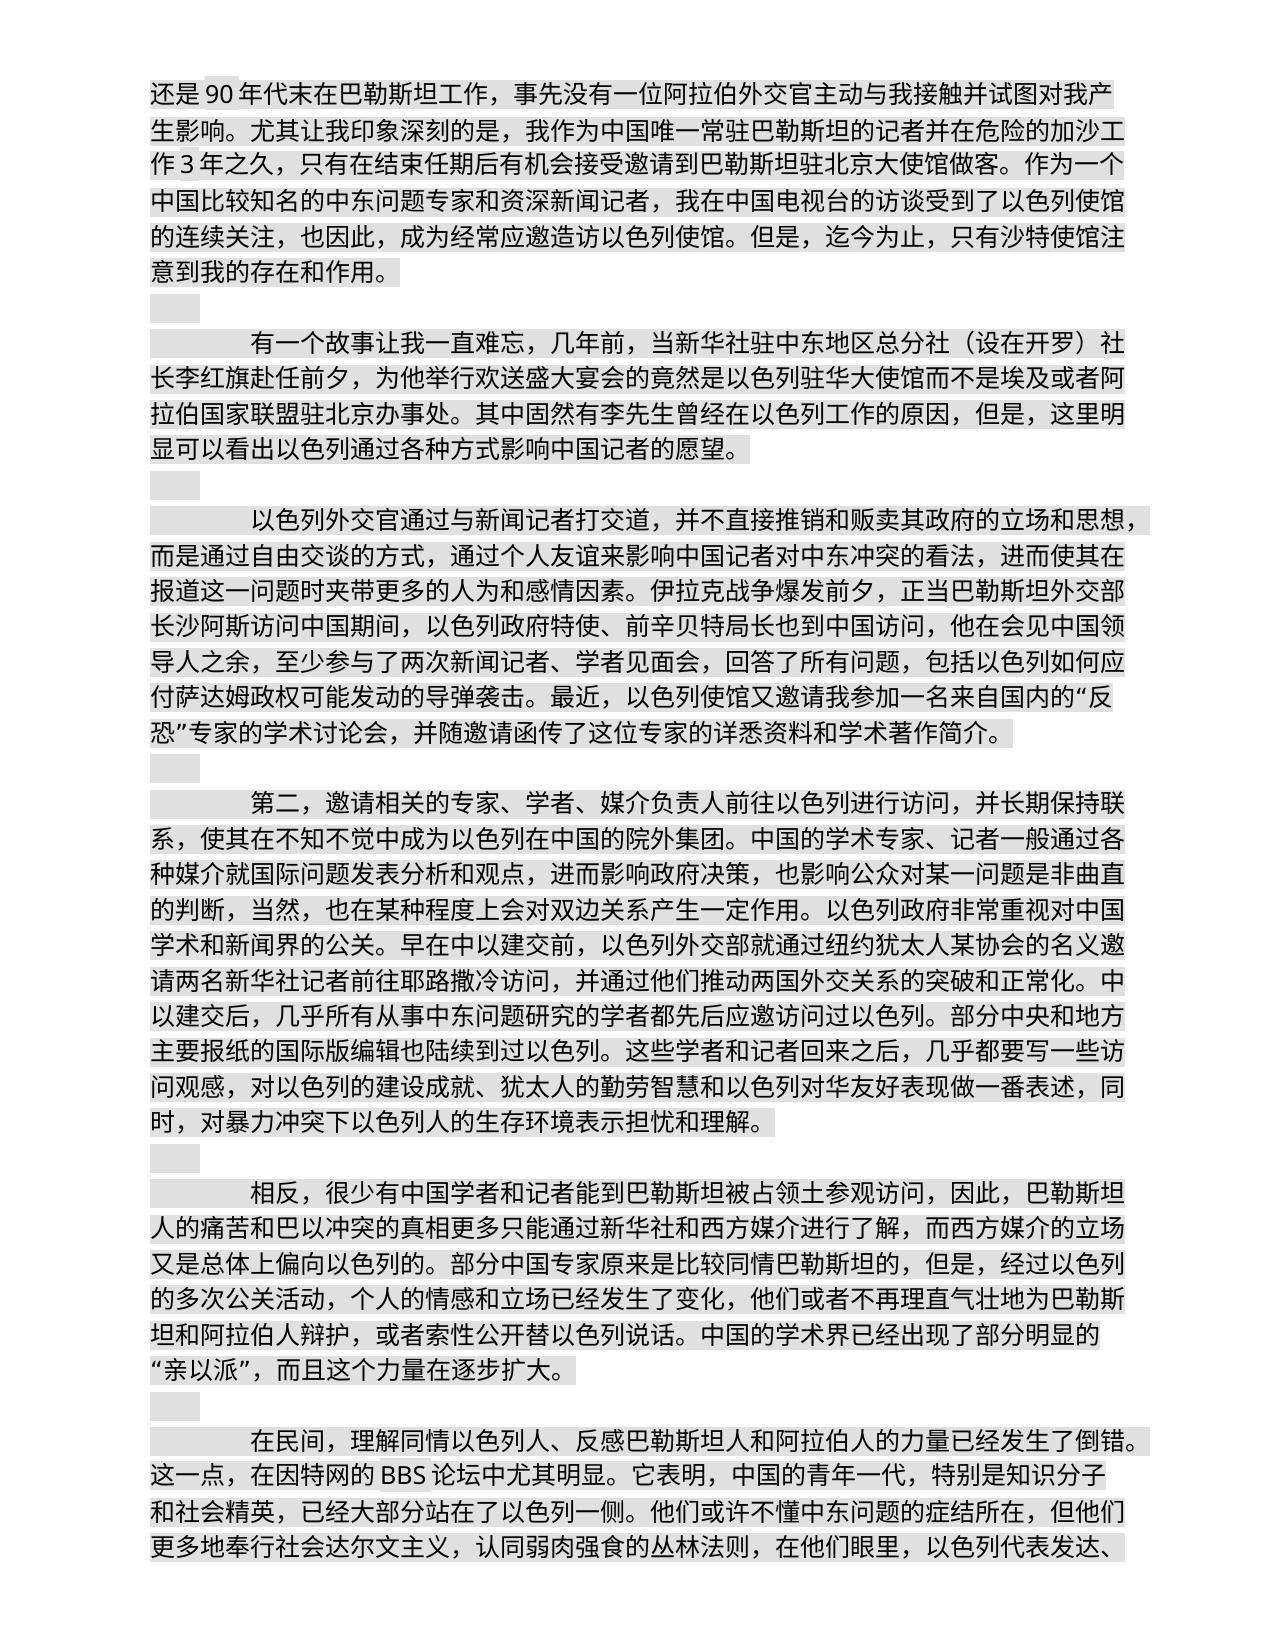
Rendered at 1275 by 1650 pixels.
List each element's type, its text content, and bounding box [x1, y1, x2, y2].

text 阿拉伯人是以慷慨出名的，而以色列人是以“吝啬”著称于世的。但是，凡是在北京与以色列人和阿拉伯人打过交道的，都可能会得出相反的结论。这并不是说事实上阿拉伯人吝啬、以色列人慷慨或者完全相反，而是以色列在表现慷慨方面超过了阿拉伯人。以色列都做了些什么呢？ 第一，利用一切机会与中国驻以色列和中东地区记者交朋友，使其在到达以色列前就对这个国家产生亲近感。每一个被派往以色列的中国记者，行前都会受到以色列新闻官员的约见和宴请。在一个非常轻松和友好的场合，以色列外交官会把若干本描述以色列、犹太人和中东问题的著作送给这个记者，而这些书籍肯定都反映了以色列的官方立场，或者展示以色列人勇敢、勤劳、苦干和智慧。当这些记者结束任期后，他们会成为以色列外交人员的公关对象，经常应邀出现各种使馆组织的活动，长时间地受到以色列方面的影响，由此难以避免地会对以色列产生好感。 就我本人的体验是，无论是我在90年代初到科威特工作（兼管对沙特的报道），还是90年代末在巴勒斯坦工作，事先没有一位阿拉伯外交官主动与我接触并试图对我产生影响。尤其让我印象深刻的是，我作为中国唯一常驻巴勒斯坦的记者并在危险的加沙工作3年之久，只有在结束任期后有机会接受邀请到巴勒斯坦驻北京大使馆做客。作为一个中国比较知名的中东问题专家和资深新闻记者，我在中国电视台的访谈受到了以色列使馆的连续关注，也因此，成为经常应邀造访以色列使馆。但是，迄今为止，只有沙特使馆注意到我的存在和作用。 有一个故事让我一直难忘，几年前，当新华社驻中东地区总分社（设在开罗）社长李红旗赴任前夕，为他举行欢送盛大宴会的竟然是以色列驻华大使馆而不是埃及或者阿拉伯国家联盟驻北京办事处。其中固然有李先生曾经在以色列工作的原因，但是，这里明显可以看出以色列通过各种方式影响中国记者的愿望。 以色列外交官通过与新闻记者打交道，并不直接推销和贩卖其政府的立场和思想，而是通过自由交谈的方式，通过个人友谊来影响中国记者对中东冲突的看法，进而使其在报道这一问题时夹带更多的人为和感情因素。伊拉克战争爆发前夕，正当巴勒斯坦外交部长沙阿斯访问中国期间，以色列政府特使、前辛贝特局长也到中国访问，他在会见中国领导人之余，至少参与了两次新闻记者、学者见面会，回答了所有问题，包括以色列如何应付萨达姆政权可能发动的导弹袭击。最近，以色列使馆又邀请我参加一名来自国内的“反恐”专家的学术讨论会，并随邀请函传了这位专家的详悉资料和学术著作简介。 第二，邀请相关的专家、学者、媒介负责人前往以色列进行访问，并长期保持联系，使其在不知不觉中成为以色列在中国的院外集团。中国的学术专家、记者一般通过各种媒介就国际问题发表分析和观点，进而影响政府决策，也影响公众对某一问题是非曲直的判断，当然，也在某种程度上会对双边关系产生一定作用。以色列政府非常重视对中国学术和新闻界的公关。早在中以建交前，以色列外交部就通过纽约犹太人某协会的名义邀请两名新华社记者前往耶路撒冷访问，并通过他们推动两国外交关系的突破和正常化。中以建交后，几乎所有从事中东问题研究的学者都先后应邀访问过以色列。部分中央和地方主要报纸的国际版编辑也陆续到过以色列。这些学者和记者回来之后，几乎都要写一些访问观感，对以色列的建设成就、犹太人的勤劳智慧和以色列对华友好表现做一番表述，同时，对暴力冲突下以色列人的生存环境表示担忧和理解。 相反，很少有中国学者和记者能到巴勒斯坦被占领土参观访问，因此，巴勒斯坦人的痛苦和巴以冲突的真相更多只能通过新华社和西方媒介进行了解，而西方媒介的立场又是总体上偏向以色列的。部分中国专家原来是比较同情巴勒斯坦的，但是，经过以色列的多次公关活动，个人的情感和立场已经发生了变化，他们或者不再理直气壮地为巴勒斯坦和阿拉伯人辩护，或者索性公开替以色列说话。中国的学术界已经出现了部分明显的“亲以派”，而且这个力量在逐步扩大。 在民间，理解同情以色列人、反感巴勒斯坦人和阿拉伯人的力量已经发生了倒错。这一点，在因特网的BBS论坛中尤其明显。它表明，中国的青年一代，特别是知识分子和社会精英，已经大部分站在了以色列一侧。他们或许不懂中东问题的症结所在，但他们更多地奉行社会达尔文主义，认同弱肉强食的丛林法则，在他们眼里，以色列代表发达、先进、文明，对中国的军事和农业、科技发展帮助很大，是个小而自强的民族，巴勒斯坦和阿拉伯代表落后、愚昧、封建、保守，是没有希望的民族。 “到2002年底与2003年初，在各大中文网站的相关留言版支以与支巴两大阵营的较量中，支以阵营已明显胜出。2002年，中国人对以巴冲突看法的变化，即使用"天翻地覆"来形容，也不算过份。举一个简单的例子，在"西祠胡同"里有一个以以巴问题为主题的小论坛--迦南论坛。该论坛的访客看来不过几十人，却是一个中国人在以巴问题上的观点晴雨表。在2001年底2002年初，该论坛中的贴子以支持巴勒斯坦的立场和中间立场为主。但经过几番较量，亲以派力量日渐壮大，到2002年年底，亲以派完全控制了论坛大局……”⒇ 需要说明的事，上文提到的迦南论坛的主持人是位北京大学希伯来语专业的毕业生，并且在以色列留学两年。而几个著名的网络亲以写手本身就生活在以色列。部分中国中东问题专家甚至通过分析得出结论：部分网络写手就是以为以色列进行辩护为生的。 在媒介公关方面，阿拉伯国家普遍不够重视。当然，客观地说，沙特政府在这方面却是个例外，的确是做了许多工作的，包括从80年代起陆续邀请中国的新闻记者、大学教授和学者到沙特进行访问，参加沙特国庆活动或文化节。但我个人认为，这方面的交流还需要扩大，特别是新闻记者和学者，不要太考虑他们的宗教信仰。 第三，通过外交官的广泛社会活动，大量接触中国各阶层，频繁在中国媒介中曝光，光大气国家的形象。我是讲阿拉伯语的，也主要在阿拉伯国家工作，但是，在北京，除沙特大使阁下，我记不起其他阿拉伯外交官的名字，我先后直接接触过的阿拉伯外交官不会超过5人。但是，我对以色列的大使、新闻专员甚至几个中国雇员的名字都能完全叫得上来，而且建立了很好的私人友谊，即使他们结束任期回到国内。这不是说我和以色列人走得近，而是阿拉伯人疏远了我，或者没有重视与我们这些中国的专家、学者和新闻记者打交道。以色列前驻华大使南月明在她50多岁时到中国工作，但是，在4年的日子里，她跑遍了中国的24个省份，从最热最南端的中国城市海南三亚，到最冷最北端的黑龙江首府哈尔滨，从北京最贫穷的小巷子到中国最西边的城市喀什（21）（北京青年报）。她甚至多次到东北去祭扫犹太人墓地（22），借以密切中国与以色列的历史关系。我从前沙特驻中国大使巴沙尔先生的著作里看到了北京牛街清真寺的阿拉伯先贤墓地的照片，显然他拜访过那里，但是，又有多少阿拉伯外交官能经常就近去访问这个墓地并利用它来宣传中国与阿拉伯的历史友谊呢？ 在中国，南月明是频繁在中国《人民日报》、《北京日报》、《北京青年报》等重要报纸露面的外国人，也是中国最知名的外交官。在中国媒体的表述中，她是位中国迷，中国通，非常热爱中国文化和中国人民，甚至非常支持中国的希望工程并自己掏钱资助部分贫困地区的学生读书。（23）远离北京几千公里的广州有一个饮食网站--中华饮食文化网甚至在南月明离任一年多后还在回忆说，“以色列前驻华大使南月明是位爽朗、热情的女外交官……是外交界公认的’’铁娘子’式的人物，堪与撒切尔夫人媲美，并与国务委员吴仪是好朋友。”（24）她何止是国务委员的好朋友，她也曾是中国前国家主席设家宴招待过的仅有的两位外国大使之一。一本中国杂志甚至称，“南月明是在中国最受欢迎的外国大使。”这样的大使有什么理由不受欢迎呢？这样的大使连我这个中国人都羡慕，中国和阿拉伯世界都不乏杰出的外交官，但是，又有几位能比南月明更投入、更敬业和更讲究外交艺术呢？当中国媒介宣传、欣赏和赞扬南月明这样的以色列大使时，中国人还能对以色列保持多少距离和成见呢？ 南月明的继任者海逸达博士是位出生在伊拉克的犹太人，到任以来，一直重视同中国媒介打交道。在以色列举行大选、伊拉克战争爆发这样重要事态发生期间，海逸达都亲自举行新闻发布会，介绍相关情况，解释以政府立场。他也特别重视利用中国遭遇的苦难强调以中关系的密切和牢固。他曾经对笔者说，他是SARS疫情爆发期间，唯一没有回国躲避而是与中国人民共患难的外国大使。我无从证实是否还有其他的使节留在北京，但仅从他能继续在中国履行职责，我们就无法不佩服。 第五，出版通讯刊物（电子），及时澄清立场和事实。2003年3月22日，以色列炸死巴勒斯坦伊斯兰抵抗运动（哈马斯）精神领袖亚辛后，没有一个阿拉伯国家或组织的驻北京机构组织新闻发布会，散发新闻稿或接受媒介采访。相比之下，以色列驻中国大使馆、驻上海和广州领事馆都主动向中国媒介通气，或者接受中国报纸采访，强调以色列政府的立场，宣传其杀死亚辛是为了反对恐怖主义。几乎在一周之内，我的私人信箱先后收到4条以色列大使馆发来的新闻公告，一条是《以色列国防军杀死恐怖头子亚辛》，第二条是《纪念以色列和埃及签订和平条约25周年》，另外两条分别通报以色列科技部长即将访华和一家中以合资企业在新疆建成投产。显而易见，在亚辛事件之后，以色列驻华机构向中国主要媒介、官员和学术界人士传达了以下几个方面的信息：第一，亚辛是“恐怖主义分子”，以色列必须要杀。其次，以色列是渴望和平而且愿意实现和平的，戴维营协议就是例证。第三，以色列重视以中关系，而且继续在为中国的农业合科技现代化做贡献。此外，中国的新闻记者，特别是北京的新闻记者和学者，还经常收到以色列使馆不定期发来的文传材料。包括我在内的部分媒介负责人几乎每周都收到以色列使馆寄来的《耶路撒冷邮报》副刊《耶路撒冷报道》，而且已经持续两年了。 而在我的记忆中，只有在大约3年前，阿拉伯国家使团曾向中国的新闻界就巴以冲突发表过一份《告中国公众书》，（25）而且就那么一份。 第六，追踪媒介报道，并进行适当交涉。美国著名专栏作家托马斯·弗雷德里曼曾经在其传记《从贝鲁特到耶路撒冷》中讲过这样一个故事，当他向《纽约时报》总部口述消息并把一位以色列新任部长的名字错拼为“贝都因”后，仅仅3分钟，在耶路撒冷的这位部长就从纽约得到相关消息并及时进行了纠正。（26）这个例子说明了以色列对各国媒介的跟踪是何等密切和小心。一般而言，以色列对中国媒介，特别是国家级和著名媒介的跟踪和分析是连续的和全方位的。我在加沙工作3年期间，以色列使馆一位参赞曾非正式地对我的北京编辑说，马先生的消息是客观和中立的，但他的某些评论是偏向巴勒斯坦的。这足以说明以色列方面是长期关注我和其他中国记者的报道的。2002年11月20日，以色列首次轰炸拉马拉巴勒斯坦目标后，新华社耶路撒冷分社首席记者写了一篇评论批评以色列激化矛盾的做法，次日，以色列驻华使馆就打电话给他本人进行交涉。2003年7月，以色列大规模扫荡杰宁后，新华社的一篇短评被以色列电台播发后，以色列外交部召见中国大使表示不满，以色列使馆首先通过法新社驻北京记者，也通过新华社其他记者侧面了解这篇短评是代表新华社还是作者个人立场，尔后，其驻华公使也拜访新华社领导进行交涉。其实，只是这篇短评在从中文翻译成英文时出了点技术故障，使读者产生了把以色列政府暗示为德国纳粹的误解。这些例子都说明，以色列非常重视它在中国媒介中的形象，也非常重视中国如何向世界描述它的形象。2003年12月中旬，我应邀做客CCTV新闻频道《国际观察》节目，围绕以色列总统卡察夫的相关言论发表看法。没想到的是，几个月后，我的以色列朋友—使馆新闻官在见到我时摇着头对我的那次分析提出异议。可以想象，以色列要花多少力气关注着中国的媒介报道。 第六，资助学术研究和出版活动。过去10年间，中国各出版社出版了上百本有关中东问题和中东国家的书籍，其中仅有关以色列、犹太民族和犹太文化的约占1/3。尚没有足够的证据说明以色列政府资助了其中多少书籍的翻译和出版，但是，可以得到证实的是，相当部分著作者都有在以色列访问或者留学的经历，还有部分书籍是由以色列政府或者大使馆提供了材料和便利，更有部分书籍是以色列高官或大使亲自写序的。这些书籍基本上都是正面报道以色列或犹太人形象的，或者在有争议的问题上反应或支持以色列的官方立场，比如，把耶路撒冷形容为以色列的首都，甚至把伯利恒都描述为以色列的城市。应该说，中国青少年现在如此同情以色列，与中国许多出版物神话犹太人智慧和创造、吹嘘以色列军队和情报机关的赫赫战功是有相当关系的。 以上几个方面，仅仅是我所了解的以色列在华媒介公关谋略和技巧。其实，以色列政府聘请国际著名公关公司为其改善形象出谋划策已经不是秘密。以色列政府同包括BBC、CNN等世界级媒介的争执也一直不断。这都说明了媒介对于国家和政府形象塑造的巨大重要性。根据弗雷德里曼的披露，早在上个世纪80年代，以色列外交部每年都委托自由撰稿人撰写大约100篇有关以色列的文章供美国各种报刊采用，而且每年用本部的开支邀请大约400至500名重要的美国观察家，包括记者、牧师、工会和学生领袖、市长、地方政治家及各种社团的学者，请他们观光这个国家，然后回去谈论和撰写文章。以色列在美国的大使馆和9个领事馆密切注意所在地区的所有报纸和电视新闻节目，不论其规模大小。当出现“敌对”的报道和评论时，工作人员就去约见那些新闻机构的编辑……（27）10多年以后，以色列这些媒介公关术还在使用，而且事实证明的确管用，但是，阿拉伯国家，特别是以色列的对手巴勒斯坦并没有学到这些技巧，只是被动地靠别人的同情来抵挡以色列的宣传攻势。 当然，说到这里，我应该客观地指出，沙特是比较重视中沙关系的，沙特政府和其派驻北京的使馆也是比较重视与中国媒介打交道的。在我的记忆中，几乎所有新华社的穆斯林记者都应邀访问过沙特，即使在两国尚未建立关系的80年代。沙特作为特例同意新华社在首都利雅得建立分社，这本身更说明了沙特政府重视中国官方媒介的作用，重视通过新华社全面、真实地介绍沙特阿拉伯发生的事件以及沙特政府的立场，重视向13亿中国人介绍沙特。2003年，前沙特驻中国大使巴沙尔阁下曾委托我，希望为沙特政府在北京物色一位记者，担当沙特政府在华活动的帮办，包括协助举行新闻发布、文化宣传、展览和商务洽谈等等，但条件是此人比必须是穆斯林。虽然寻找这样一位特殊身份的雇员不太容易，甚至不可能，但是，这个举动说明沙特政府还是具有比较强烈的现代公关意识 [150, 75, 1125, 1562]
